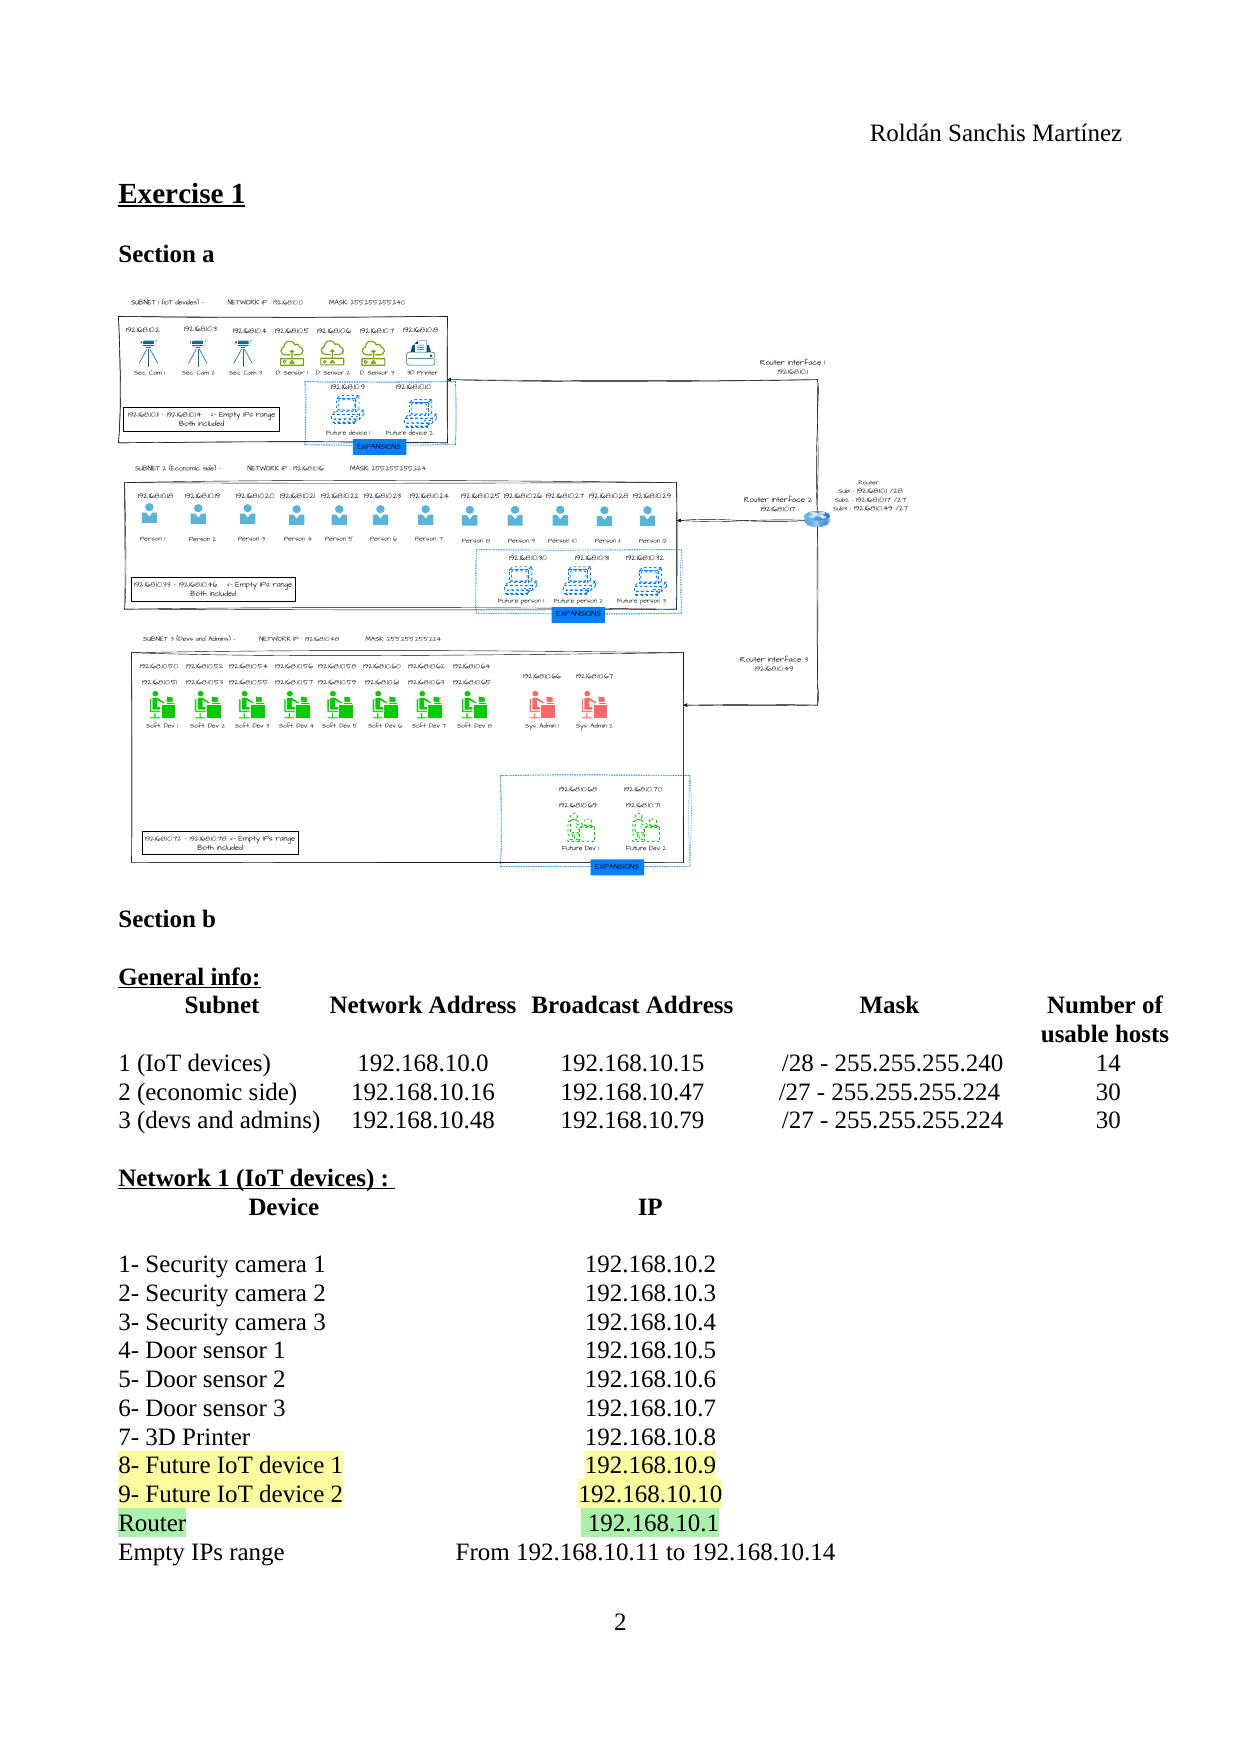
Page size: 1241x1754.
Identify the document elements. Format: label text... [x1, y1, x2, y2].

table_header IP [449, 1192, 851, 1249]
text General info: [118, 962, 1122, 991]
table_cell 4- Door sensor 1 [118, 1336, 449, 1364]
table_cell 9- Future IoT device 2 [118, 1479, 449, 1508]
table_cell 2 (economic side) [118, 1077, 326, 1106]
table_header Number of usable hosts [1034, 991, 1176, 1048]
table_cell 192.168.10.9 [449, 1451, 851, 1479]
table_header Device [118, 1192, 449, 1249]
table_cell 1- Security camera 1 [118, 1249, 449, 1278]
table_cell 192.168.10.16 [326, 1077, 520, 1106]
table_cell 192.168.10.1 [449, 1508, 851, 1537]
table_cell Router [118, 1508, 449, 1537]
table_cell 192.168.10.6 [449, 1364, 851, 1393]
table_cell /27 - 255.255.255.224 [745, 1077, 1034, 1106]
table_cell 30 [1034, 1077, 1176, 1106]
table_cell 192.168.10.79 [520, 1106, 744, 1134]
table_cell 192.168.10.5 [449, 1336, 851, 1364]
table_cell 8- Future IoT device 1 [118, 1451, 449, 1479]
table_cell 192.168.10.3 [449, 1278, 851, 1307]
table_cell 3- Security camera 3 [118, 1307, 449, 1336]
table_cell /28 - 255.255.255.240 [745, 1048, 1034, 1077]
table_cell 1 (IoT devices) [118, 1048, 326, 1077]
table_cell From 192.168.10.11 to 192.168.10.14 [449, 1537, 851, 1566]
table_cell 30 [1034, 1106, 1176, 1134]
table_cell 14 [1034, 1048, 1176, 1077]
picture [406, 351, 436, 366]
text Exercise 1 [118, 176, 1122, 210]
table_cell 192.168.10.48 [326, 1106, 520, 1134]
table_cell /27 - 255.255.255.224 [745, 1106, 1034, 1134]
table_cell 192.168.10.8 [449, 1422, 851, 1451]
table_cell 192.168.10.2 [449, 1249, 851, 1278]
table_cell 192.168.10.0 [326, 1048, 520, 1077]
table_cell 5- Door sensor 2 [118, 1364, 449, 1393]
table_header Mask [745, 991, 1034, 1048]
text Network 1 (IoT devices) : [118, 1163, 1122, 1192]
table_cell 7- 3D Printer [118, 1422, 449, 1451]
text Section b [118, 904, 1122, 933]
text Section a [118, 239, 1122, 267]
table_cell 192.168.10.10 [449, 1479, 851, 1508]
table_cell 192.168.10.7 [449, 1393, 851, 1422]
table_cell 3 (devs and admins) [118, 1106, 326, 1134]
table_cell 192.168.10.4 [449, 1307, 851, 1336]
table_cell 6- Door sensor 3 [118, 1393, 449, 1422]
picture [417, 340, 427, 344]
table_header Broadcast Address [520, 991, 744, 1048]
table_cell 192.168.10.47 [520, 1077, 744, 1106]
table_header Network Address [326, 991, 520, 1048]
table_cell 2- Security camera 2 [118, 1278, 449, 1307]
table_cell 192.168.10.15 [520, 1048, 744, 1077]
table_cell Empty IPs range [118, 1537, 449, 1566]
table_header Subnet [118, 991, 326, 1048]
